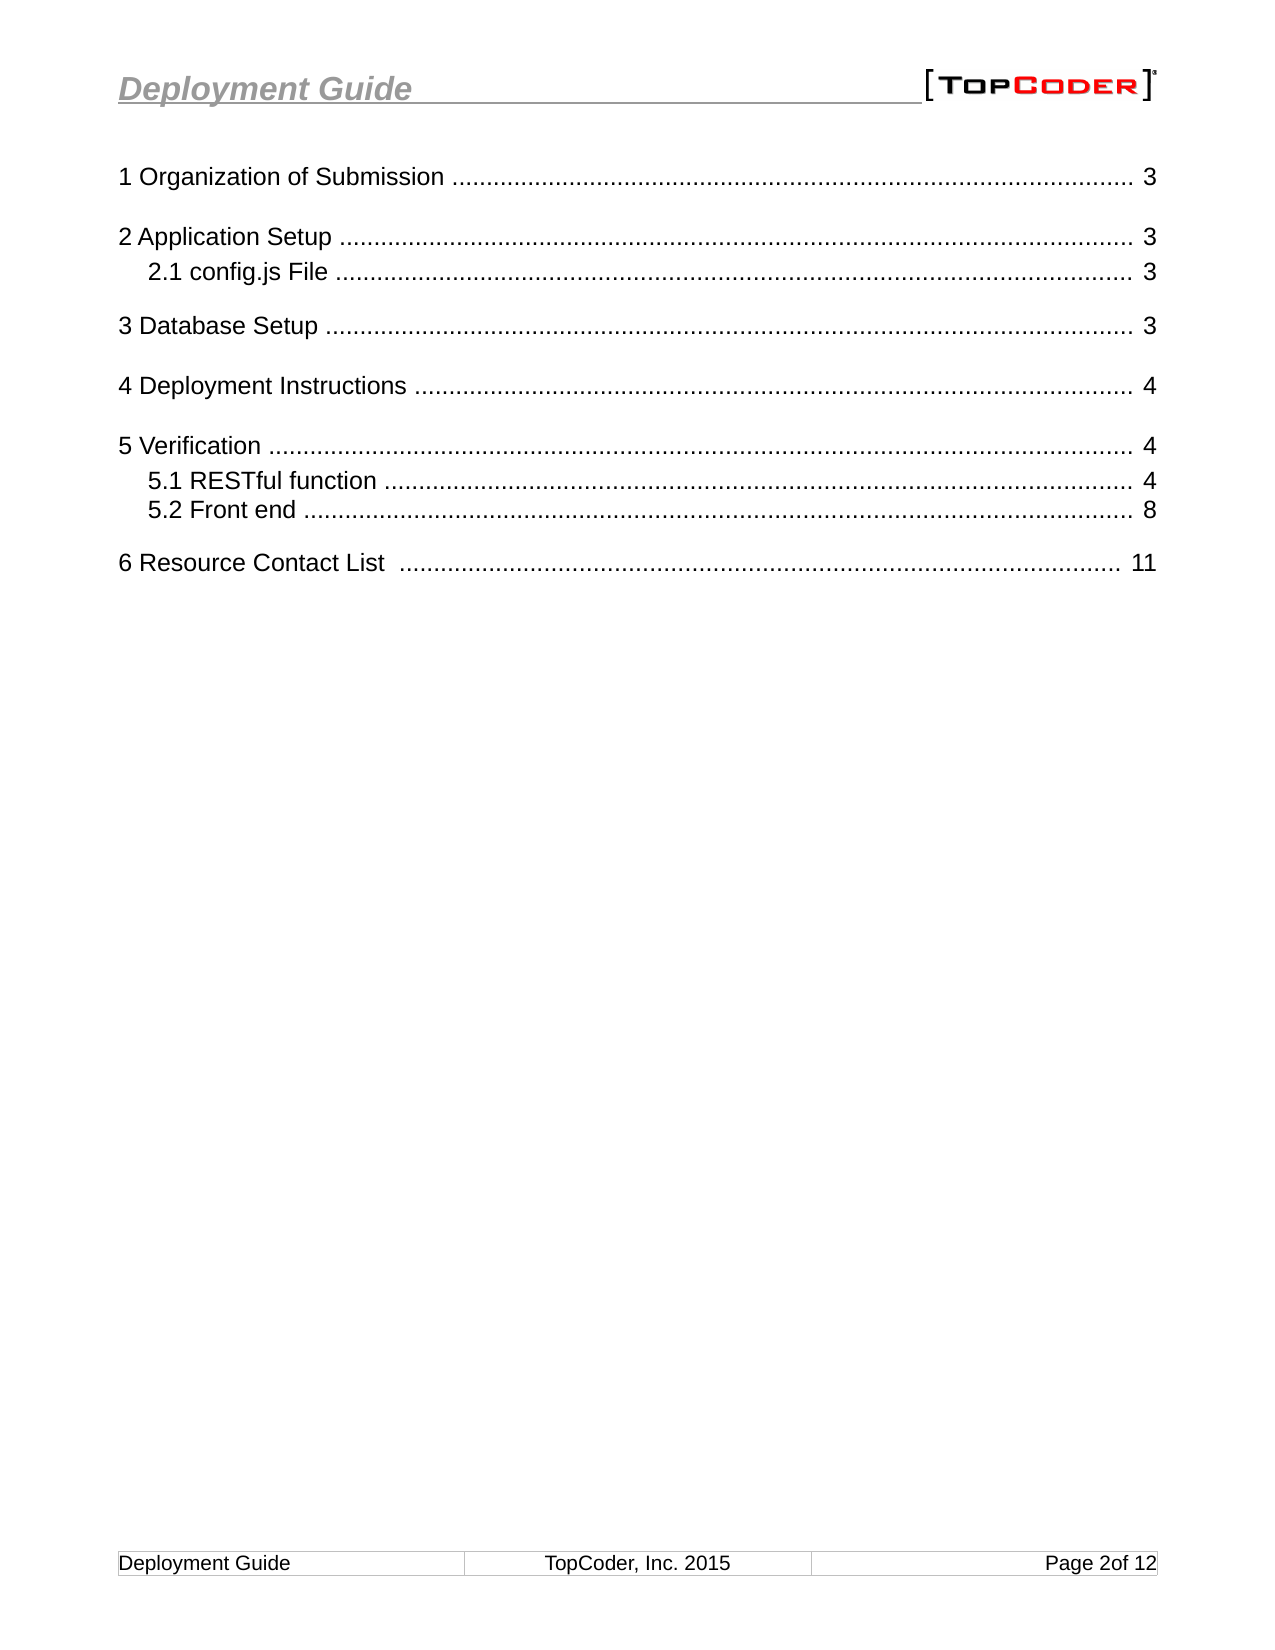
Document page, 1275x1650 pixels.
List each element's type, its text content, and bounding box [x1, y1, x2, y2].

text 3 Database Setup 3 [118, 311, 1157, 339]
text 1 Organization of Submission 3 [118, 162, 1157, 191]
text 2.1 config.js File 3 [148, 257, 1157, 286]
picture [926, 69, 1157, 101]
text 5 Verification 4 [118, 431, 1157, 459]
text 2 Application Setup 3 [118, 222, 1157, 251]
text 4 Deployment Instructions 4 [118, 371, 1157, 399]
text 5.1 RESTful function 4 [148, 466, 1157, 494]
text 5.2 Front end 8 [148, 494, 1157, 523]
text 6 Resource Contact List 11 [118, 548, 1157, 577]
